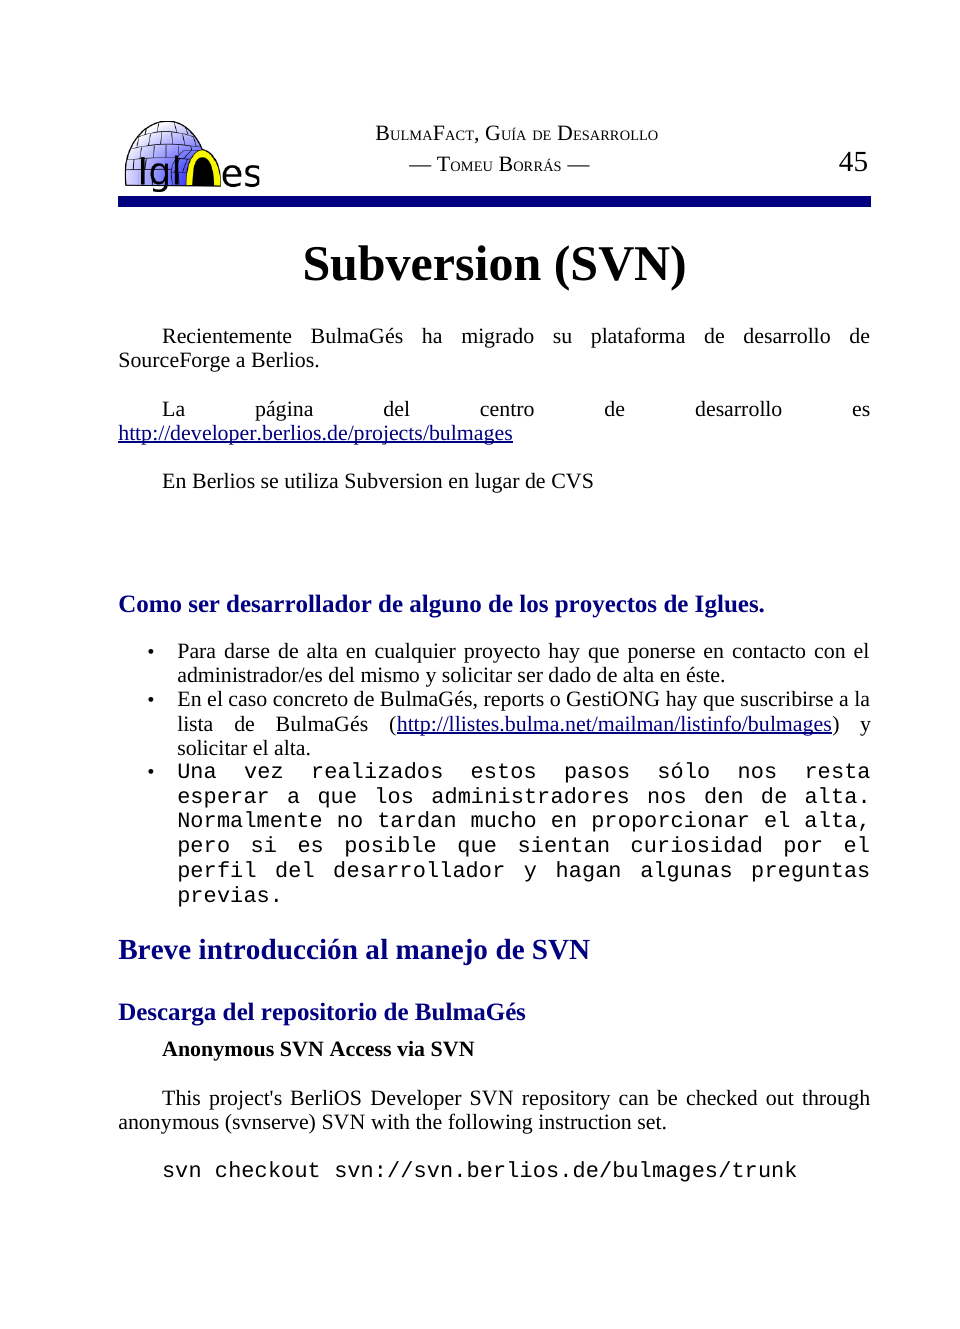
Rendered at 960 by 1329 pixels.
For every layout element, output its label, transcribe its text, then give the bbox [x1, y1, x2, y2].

text En Berlios se utiliza Subversion en lugar de CVS [118, 469, 871, 493]
list En el caso concreto de BulmaGés, reports o GestiONG hay que suscribirse a la lista de BulmaGés (http://llistes.bulma.net/mailman/listinfo/bulmages) y solicitar el alta. [148, 687, 871, 760]
list Una vez realizados estos pasos sólo nos resta esperar a que los administradores nos den de alta. Normalmente no tardan mucho en proporcionar el alta, pero si es posible que sientan curiosidad por el perfil del desarrollador y hagan algunas preguntas previas. [148, 760, 871, 909]
text svn checkout svn://svn.berlios.de/bulmages/trunk [118, 1147, 871, 1184]
list Para darse de alta en cualquier proyecto hay que ponerse en contacto con el administrador/es del mismo y solicitar ser dado de alta en éste. [148, 639, 871, 687]
text Descarga del repositorio de BulmaGés [118, 998, 871, 1025]
text Anonymous SVN Access via SVN [118, 1025, 871, 1061]
text This project's BerliOS Developer SVN repository can be checked out through anonymous (svnserve) SVN with the following instruction set. [118, 1074, 871, 1134]
text La página del centro de desarrollo es http://developer.berlios.de/projects/bulmages [118, 396, 871, 445]
text Breve introducción al manejo de SVN [118, 933, 871, 965]
picture [124, 121, 260, 192]
title Subversion (SVN) [118, 236, 871, 291]
text Recientemente BulmaGés ha migrado su plataforma de desarrollo de SourceForge a Berlios. [118, 324, 871, 372]
text Como ser desarrollador de alguno de los proyectos de Iglues. [118, 590, 871, 618]
